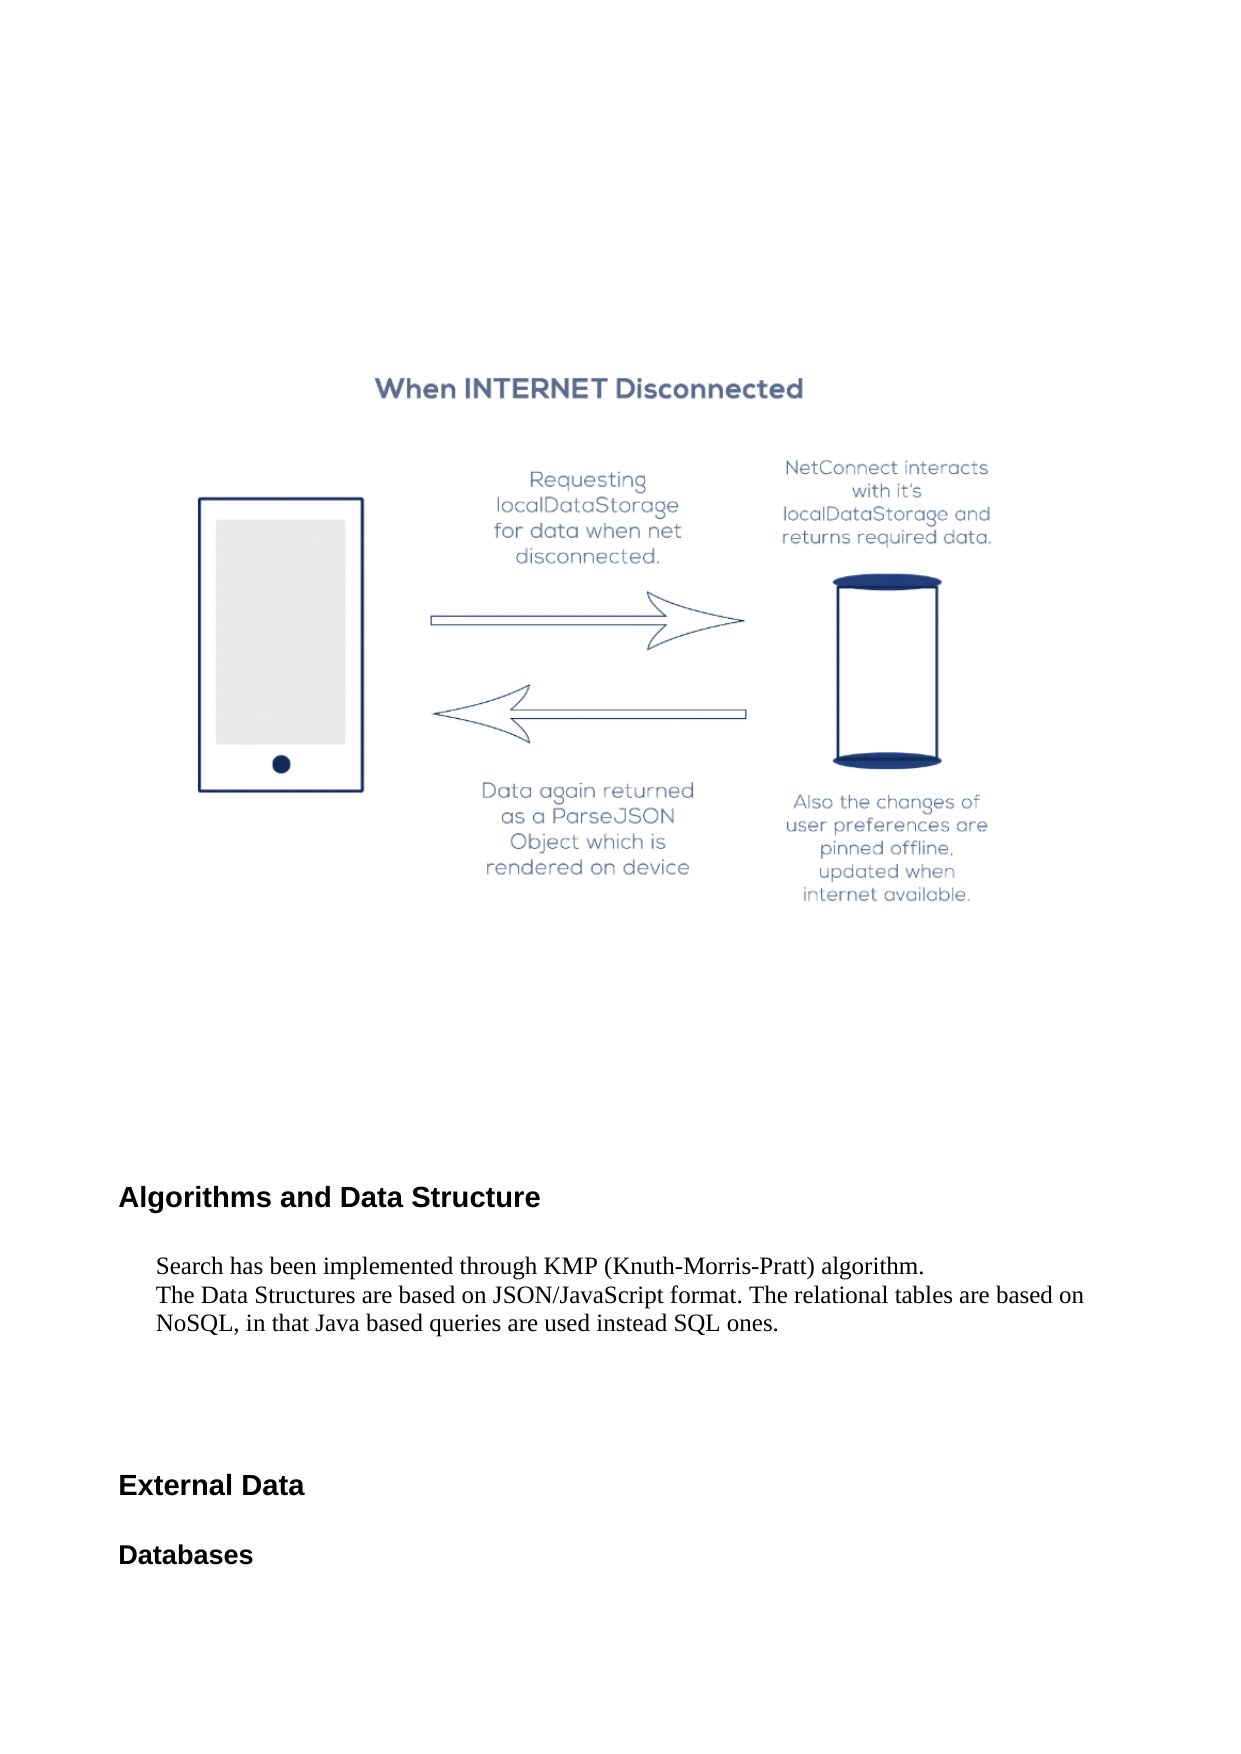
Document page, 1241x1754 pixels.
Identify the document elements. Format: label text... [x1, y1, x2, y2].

text Databases [118, 1539, 1122, 1571]
text Search has been implemented through KMP (Knuth-Morris-Pratt) algorithm. The Data Structures are based on JSON/JavaScript format. The relational tables are based on NoSQL, in that Java based queries are used instead SQL ones. [156, 1251, 1122, 1337]
text Algorithms and Data Structure [118, 1180, 1122, 1213]
text External Data [118, 1468, 1122, 1502]
